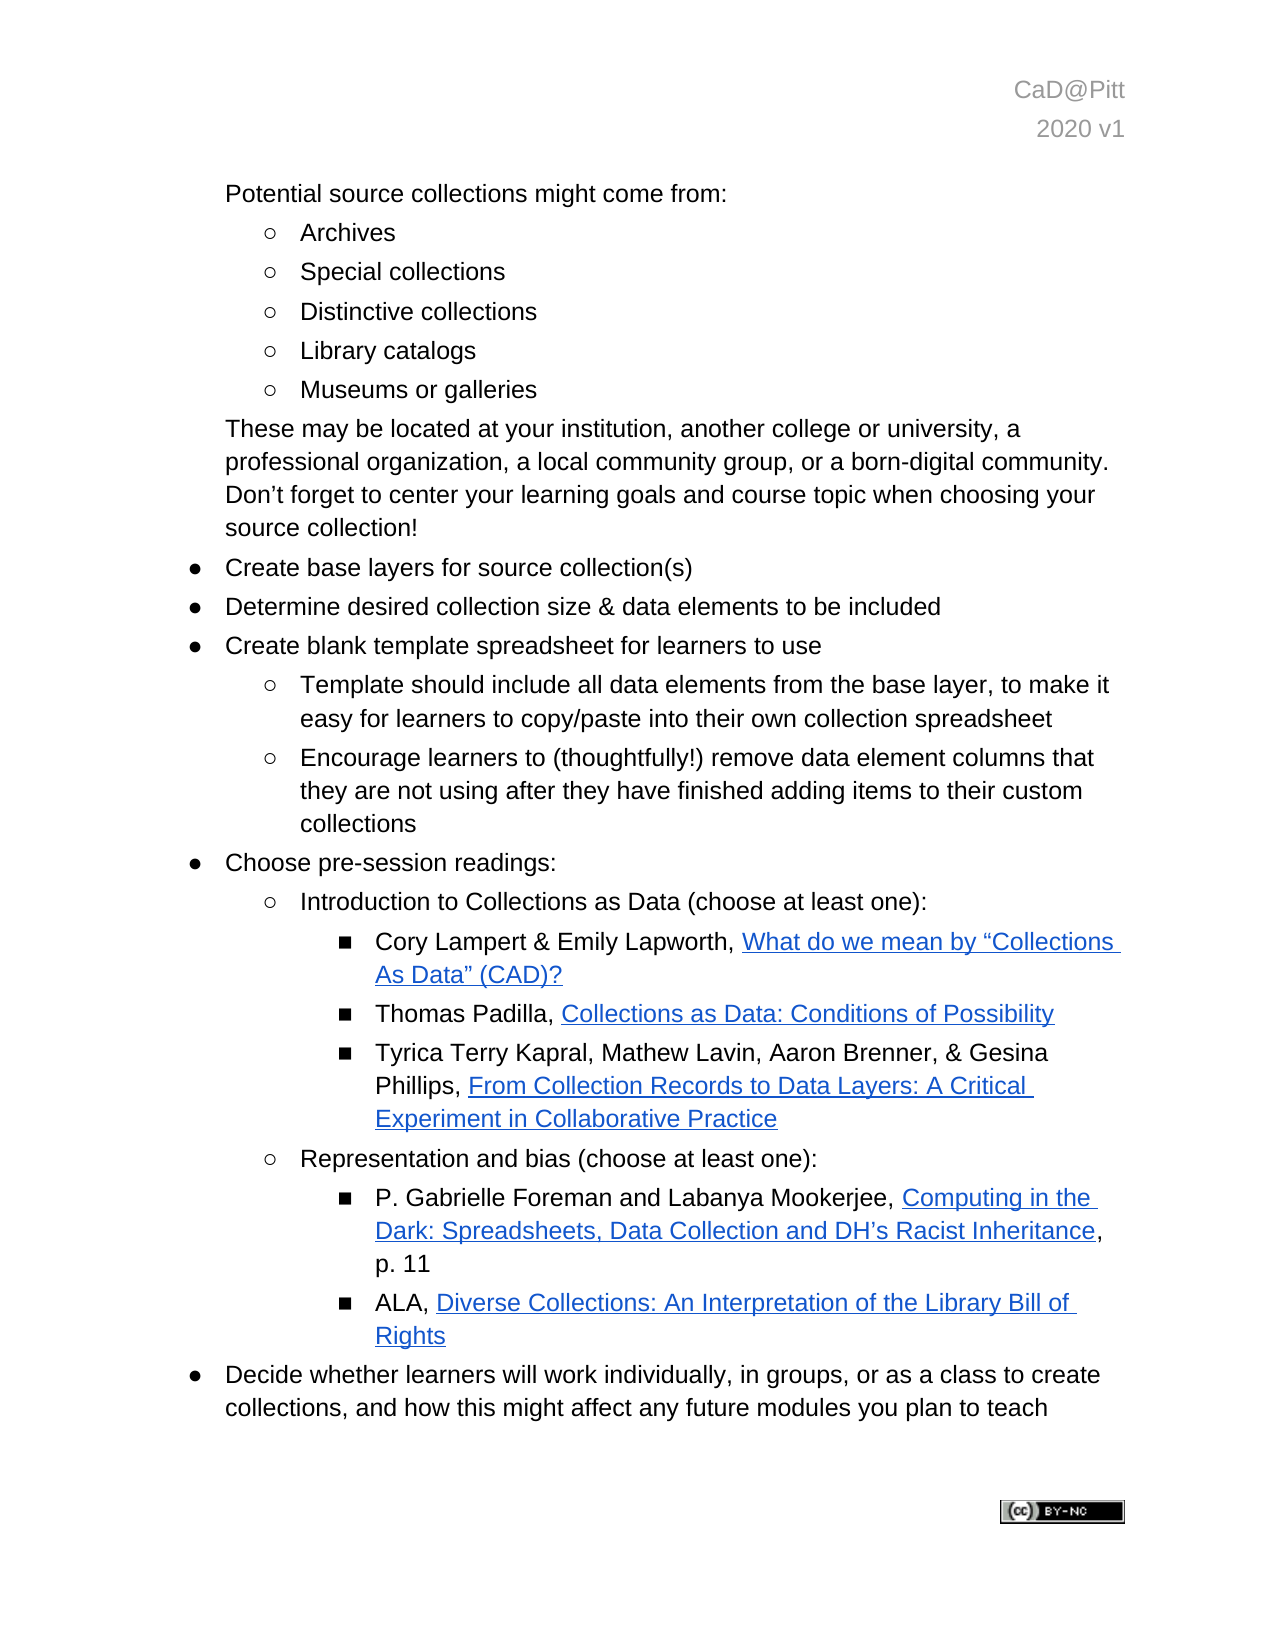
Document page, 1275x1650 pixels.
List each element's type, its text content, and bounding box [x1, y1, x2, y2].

list Cory Lampert & Emily Lapworth, What do we mean by “Collections As Data” (CAD)? [337, 927, 1125, 988]
list Archives [262, 218, 1125, 247]
list ALA, Diverse Collections: An Interpretation of the Library Bill of Rights [337, 1288, 1125, 1350]
list Thomas Padilla, Collections as Data: Conditions of Possibility [337, 999, 1125, 1028]
list Decide whether learners will work individually, in groups, or as a class to create collections, and how this might affect any future modules you plan to teach [187, 1360, 1125, 1422]
list P. Gabrielle Foreman and Labanya Mookerjee, Computing in the Dark: Spreadsheets, Data Collection and DH’s Racist Inheritance, p. 11 [337, 1183, 1125, 1278]
text These may be located at your institution, another college or university, a professional organization, a local community group, or a born-digital community. Don’t forget to center your learning goals and course topic when choosing your source collection! [225, 414, 1125, 542]
list Distinctive collections [262, 297, 1125, 325]
list Museums or galleries [262, 375, 1125, 404]
list Tyrica Terry Kapral, Mathew Lavin, Aaron Brenner, & Gesina Phillips, From Collection Records to Data Layers: A Critical Experiment in Collaborative Practice [337, 1038, 1125, 1133]
list Library catalogs [262, 336, 1125, 364]
list Create blank template spreadsheet for learners to use [187, 631, 1125, 660]
list Encourage learners to (thoughtfully!) remove data element columns that they are not using after they have finished adding items to their custom collections [262, 743, 1125, 838]
list Choose pre-session readings: [187, 848, 1125, 877]
text Potential source collections might come from: [225, 179, 1125, 207]
list Template should include all data elements from the base layer, to make it easy for learners to copy/paste into their own collection spreadsheet [262, 671, 1125, 732]
list Special collections [262, 257, 1125, 286]
list Determine desired collection size & data elements to be included [187, 592, 1125, 621]
list Representation and bias (choose at least one): [262, 1143, 1125, 1172]
list Create base layers for source collection(s) [187, 553, 1125, 581]
list Introduction to Collections as Data (choose at least one): [262, 887, 1125, 916]
